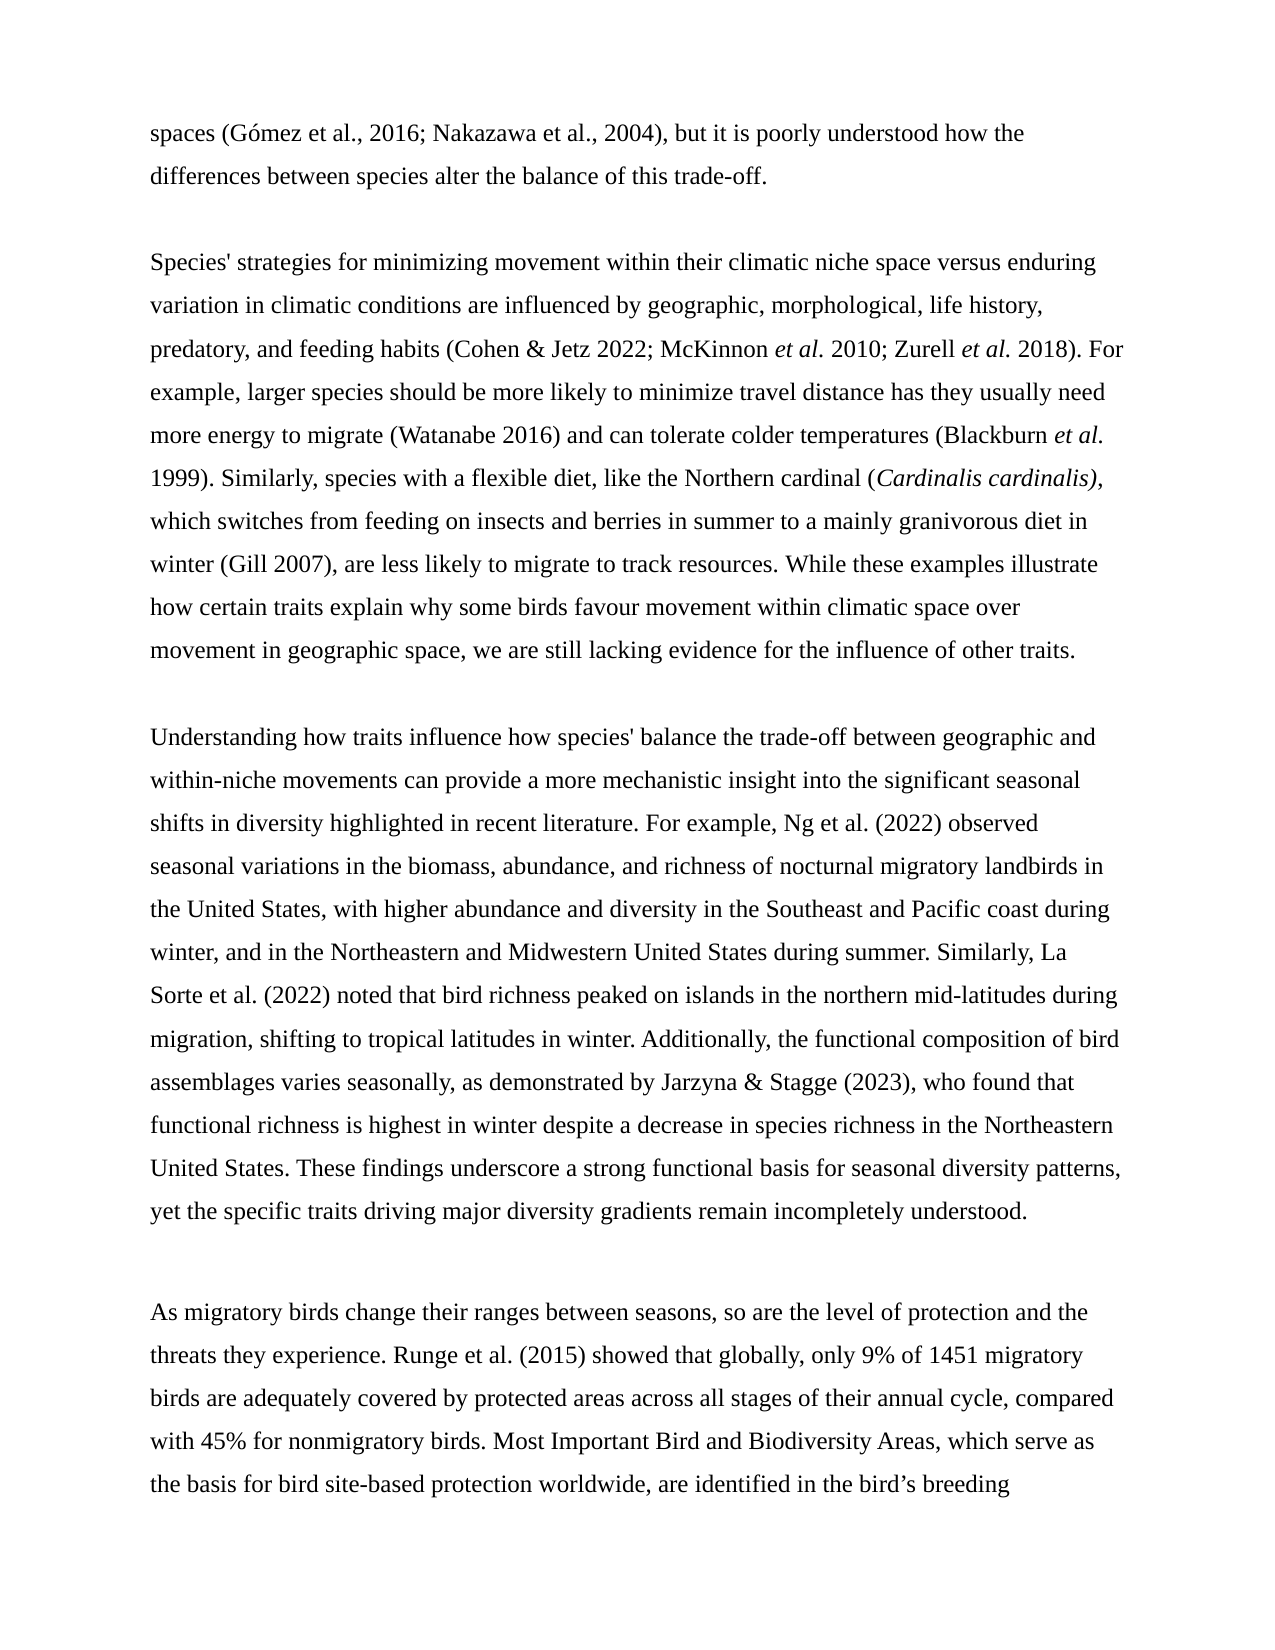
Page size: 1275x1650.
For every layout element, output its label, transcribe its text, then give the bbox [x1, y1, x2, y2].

text As migratory birds change their ranges between seasons, so are the level of protection and the threats they experience. Runge et al. (2015) showed that globally, only 9% of 1451 migratory birds are adequately covered by protected areas across all stages of their annual cycle, compared with 45% for nonmigratory birds. Most Important Bird and Biodiversity Areas, which serve as the basis for bird site-based protection worldwide, are identified in the bird’s breeding [150, 1297, 1125, 1498]
text spaces (Gómez et al., 2016; Nakazawa et al., 2004), but it is poorly understood how the differences between species alter the balance of this trade-off. [150, 118, 1125, 190]
text Species' strategies for minimizing movement within their climatic niche space versus enduring variation in climatic conditions are influenced by geographic, morphological, life history, predatory, and feeding habits (Cohen & Jetz 2022; McKinnon et al. 2010; Zurell et al. 2018). For example, larger species should be more likely to minimize travel distance has they usually need more energy to migrate (Watanabe 2016) and can tolerate colder temperatures (Blackburn et al. 1999). Similarly, species with a flexible diet, like the Northern cardinal (Cardinalis cardinalis), which switches from feeding on insects and berries in summer to a mainly granivorous diet in winter (Gill 2007), are less likely to migrate to track resources. While these examples illustrate how certain traits explain why some birds favour movement within climatic space over movement in geographic space, we are still lacking evidence for the influence of other traits. [150, 247, 1125, 664]
text Understanding how traits influence how species' balance the trade-off between geographic and within-niche movements can provide a more mechanistic insight into the significant seasonal shifts in diversity highlighted in recent literature. For example, Ng et al. (2022) observed seasonal variations in the biomass, abundance, and richness of nocturnal migratory landbirds in the United States, with higher abundance and diversity in the Southeast and Pacific coast during winter, and in the Northeastern and Midwestern United States during summer. Similarly, La Sorte et al. (2022) noted that bird richness peaked on islands in the northern mid-latitudes during migration, shifting to tropical latitudes in winter. Additionally, the functional composition of bird assemblages varies seasonally, as demonstrated by Jarzyna & Stagge (2023), who found that functional richness is highest in winter despite a decrease in species richness in the Northeastern United States. These findings underscore a strong functional basis for seasonal diversity patterns, yet the specific traits driving major diversity gradients remain incompletely understood. [150, 722, 1125, 1225]
